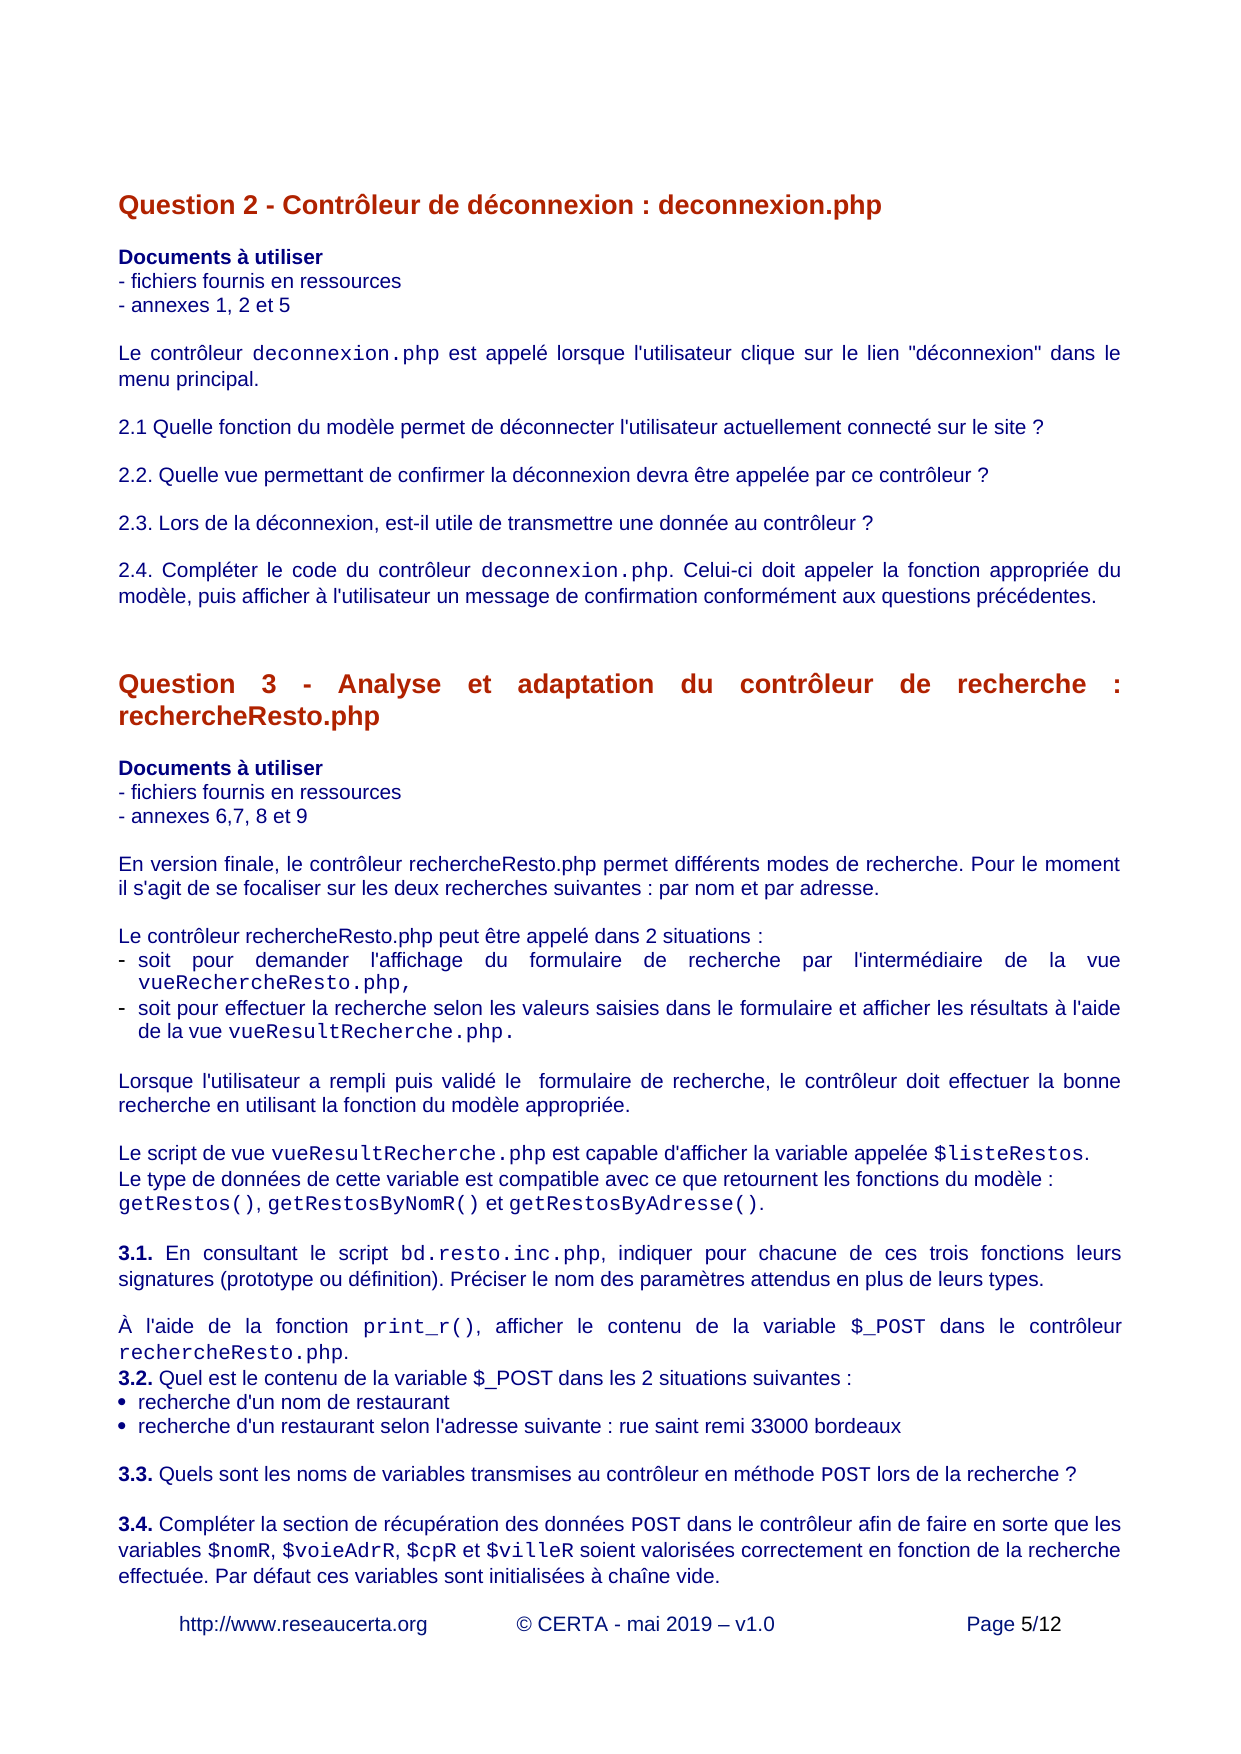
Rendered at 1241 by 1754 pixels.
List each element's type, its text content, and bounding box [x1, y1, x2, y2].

list recherche d'un nom de restaurant [118, 1390, 1122, 1414]
text Question 3 - Analyse et adaptation du contrôleur de recherche : rechercheResto.php [118, 668, 1122, 731]
text Le script de vue vueResultRecherche.php est capable d'afficher la variable appelée $listeRestos. [118, 1141, 1122, 1167]
text 2.1 Quelle fonction du modèle permet de déconnecter l'utilisateur actuellement connecté sur le site ? [118, 414, 1122, 438]
text Question 2 - Contrôleur de déconnexion : deconnexion.php [118, 189, 1122, 220]
text 3.2. Quel est le contenu de la variable $_POST dans les 2 situations suivantes : [118, 1366, 1122, 1390]
text - fichiers fournis en ressources [118, 269, 1122, 293]
text 2.4. Compléter le code du contrôleur deconnexion.php. Celui-ci doit appeler la fonction appropriée du modèle, puis afficher à l'utilisateur un message de confirmation conformément aux questions précédentes. [118, 558, 1122, 608]
text 3.3. Quels sont les noms de variables transmises au contrôleur en méthode POST lors de la recherche ? [118, 1462, 1122, 1488]
list recherche d'un restaurant selon l'adresse suivante : rue saint remi 33000 bordeaux [118, 1414, 1122, 1438]
text - annexes 1, 2 et 5 [118, 293, 1122, 317]
text 3.1. En consultant le script bd.resto.inc.php, indiquer pour chacune de ces trois fonctions leurs signatures (prototype ou définition). Préciser le nom des paramètres attendus en plus de leurs types. [118, 1241, 1122, 1290]
text En version finale, le contrôleur rechercheResto.php permet différents modes de recherche. Pour le moment il s'agit de se focaliser sur les deux recherches suivantes : par nom et par adresse. [118, 852, 1122, 900]
text Documents à utiliser [118, 245, 1122, 269]
text Le contrôleur rechercheResto.php peut être appelé dans 2 situations : [118, 924, 1122, 948]
text 3.4. Compléter la section de récupération des données POST dans le contrôleur afin de faire en sorte que les variables $nomR, $voieAdrR, $cpR et $villeR soient valorisées correctement en fonction de la recherche effectuée. Par défaut ces variables sont initialisées à chaîne vide. [118, 1512, 1122, 1587]
text Le contrôleur deconnexion.php est appelé lorsque l'utilisateur clique sur le lien "déconnexion" dans le menu principal. [118, 341, 1122, 391]
list soit pour effectuer la recherche selon les valeurs saisies dans le formulaire et afficher les résultats à l'aide de la vue vueResultRecherche.php. [118, 995, 1122, 1045]
text - annexes 6,7, 8 et 9 [118, 804, 1122, 828]
text getRestos(), getRestosByNomR() et getRestosByAdresse(). [118, 1191, 1122, 1217]
text 2.3. Lors de la déconnexion, est-il utile de transmettre une donnée au contrôleur ? [118, 510, 1122, 534]
text Le type de données de cette variable est compatible avec ce que retournent les fonctions du modèle : [118, 1167, 1122, 1191]
text Lorsque l'utilisateur a rempli puis validé le formulaire de recherche, le contrôleur doit effectuer la bonne recherche en utilisant la fonction du modèle appropriée. [118, 1069, 1122, 1117]
text À l'aide de la fonction print_r(), afficher le contenu de la variable $_POST dans le contrôleur rechercheResto.php. [118, 1314, 1122, 1366]
text Documents à utiliser [118, 756, 1122, 780]
text 2.2. Quelle vue permettant de confirmer la déconnexion devra être appelée par ce contrôleur ? [118, 462, 1122, 486]
list soit pour demander l'affichage du formulaire de recherche par l'intermédiaire de la vue vueRechercheResto.php, [118, 948, 1122, 995]
text - fichiers fournis en ressources [118, 780, 1122, 804]
